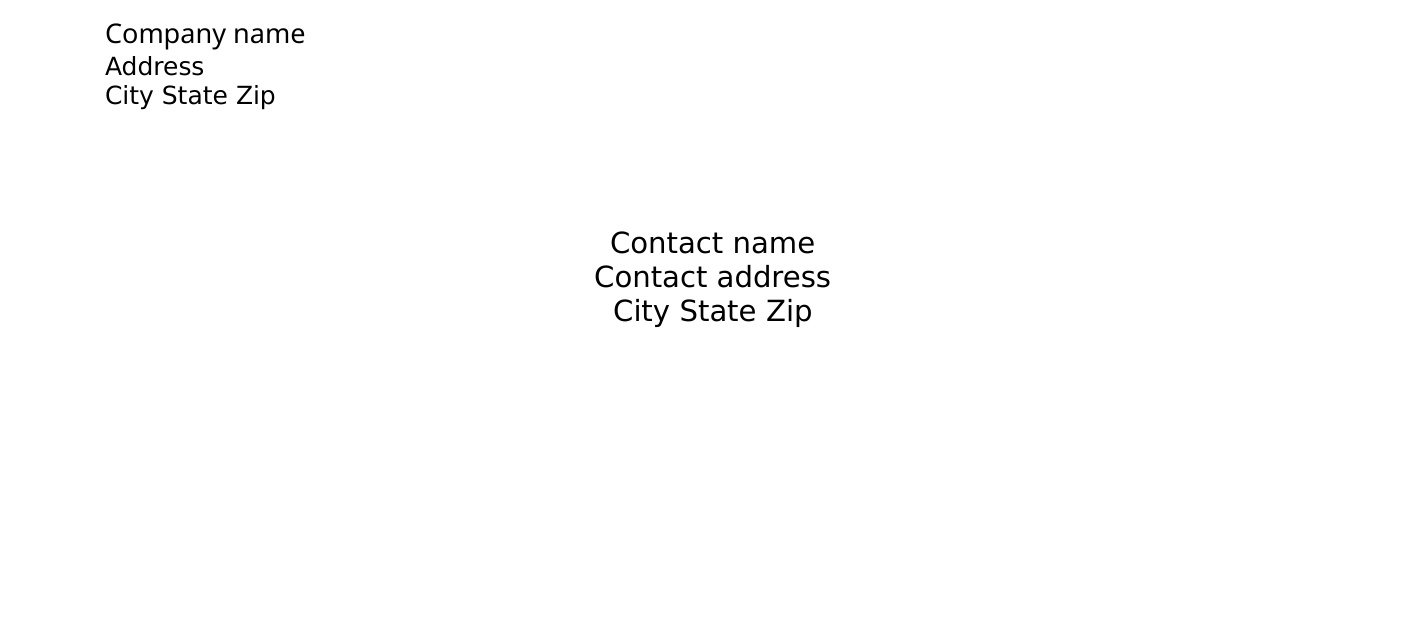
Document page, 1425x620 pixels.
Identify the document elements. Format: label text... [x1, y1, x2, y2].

text City State Zip [15, 81, 1410, 110]
text Address [15, 52, 1410, 81]
text Contact name [15, 227, 1410, 261]
text City State Zip [15, 295, 1410, 329]
text Company name [15, 15, 1410, 52]
text Contact address [15, 261, 1410, 295]
